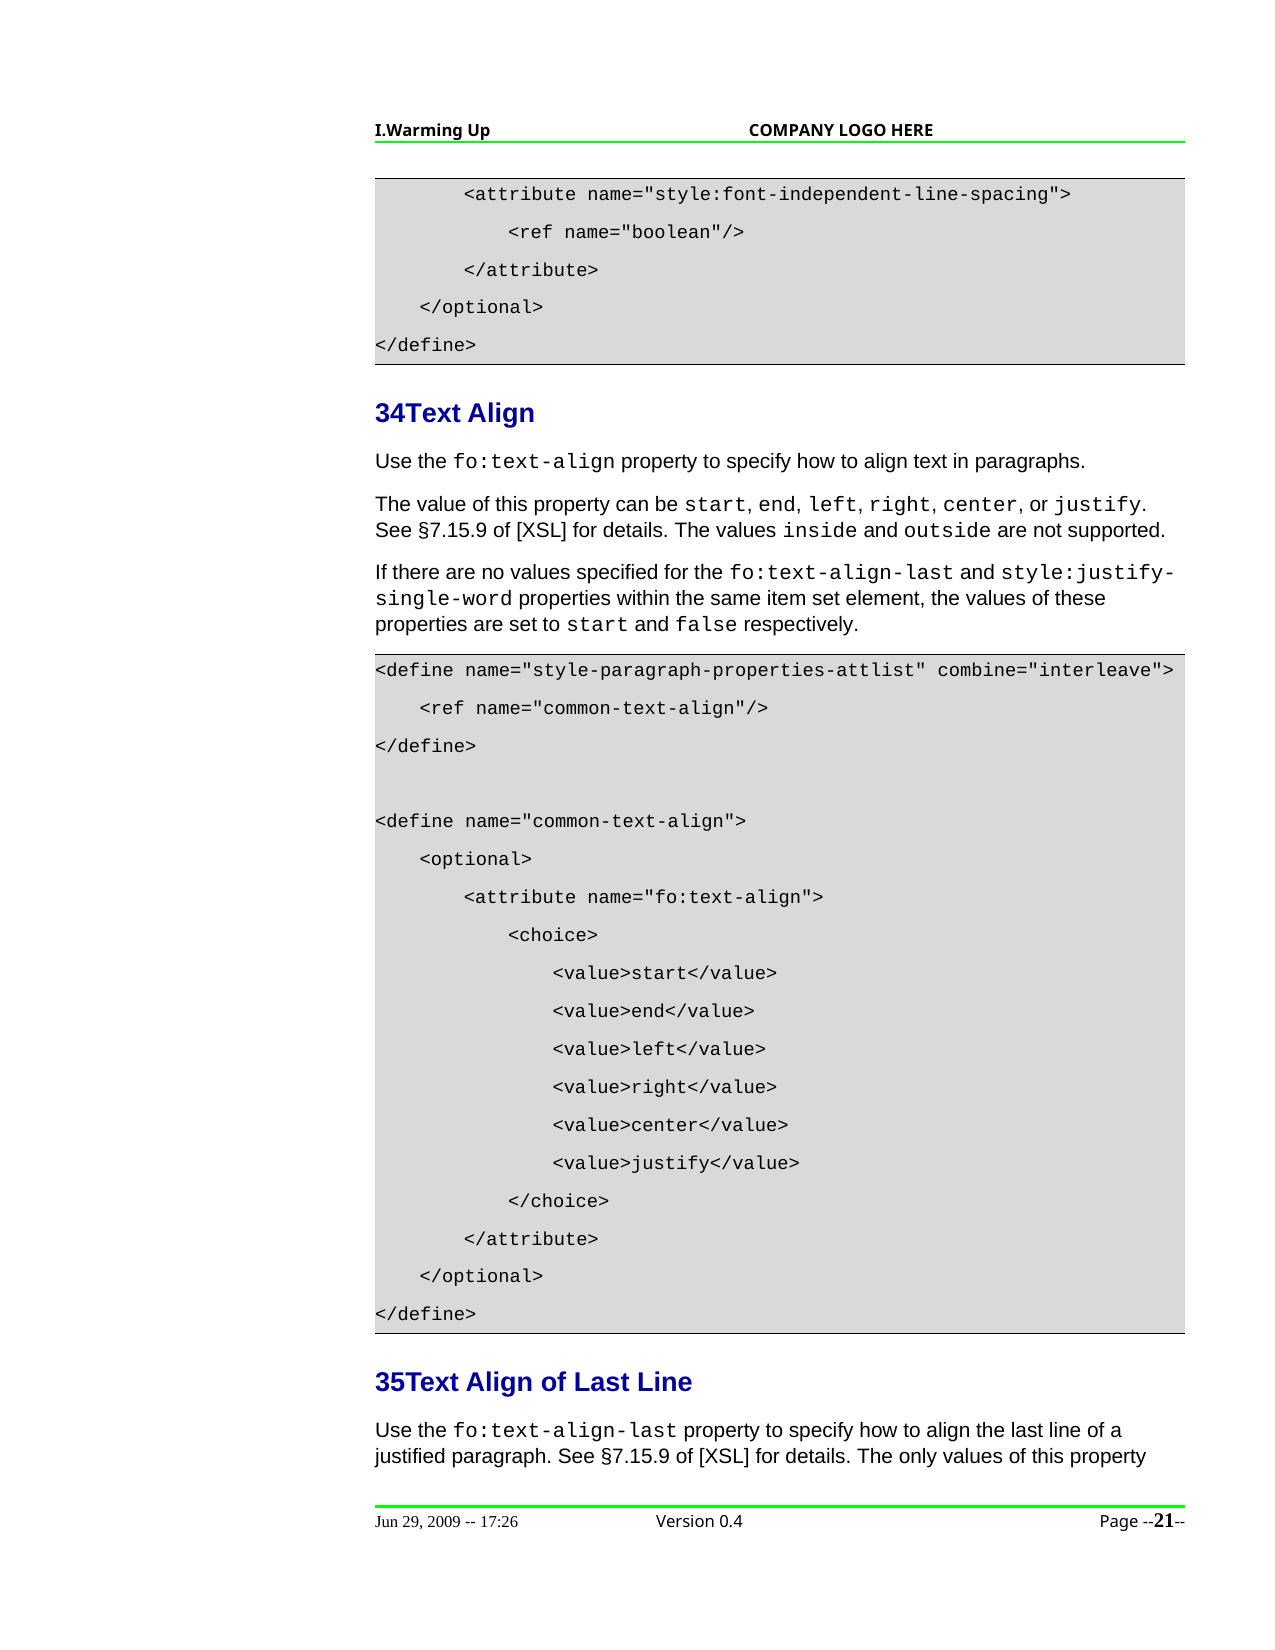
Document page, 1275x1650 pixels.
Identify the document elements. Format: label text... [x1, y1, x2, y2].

text Use the fo:text-align-last property to specify how to align the last line of a justified paragraph. See §7.15.9 of [XSL] for details. The only values of this property [375, 1418, 1185, 1468]
text <define name="style-paragraph-properties-attlist" combine="interleave"> [375, 655, 1185, 682]
text <value>justify</value> [375, 1147, 1185, 1175]
text <value>start</value> [375, 957, 1185, 985]
text <value>end</value> [375, 995, 1185, 1023]
text <attribute name="style:font-independent-line-spacing"> [375, 179, 1185, 206]
text </attribute> [375, 1223, 1185, 1251]
text </optional> [375, 1261, 1185, 1288]
subtitle Text Align [375, 397, 1185, 428]
text <value>center</value> [375, 1109, 1185, 1137]
text </define> [375, 730, 1185, 758]
text <ref name="boolean"/> [375, 216, 1185, 244]
text <value>left</value> [375, 1033, 1185, 1061]
text </attribute> [375, 254, 1185, 282]
text <ref name="common-text-align"/> [375, 692, 1185, 720]
text </optional> [375, 292, 1185, 319]
text The value of this property can be start, end, left, right, center, or justify. See §7.15.9 of [XSL] for details. The values inside and outside are not supported. [375, 492, 1185, 543]
text <optional> [375, 844, 1185, 871]
subtitle Text Align of Last Line [375, 1366, 1185, 1397]
text </choice> [375, 1185, 1185, 1213]
text </define> [375, 1299, 1185, 1333]
text </define> [375, 330, 1185, 364]
text <attribute name="fo:text-align"> [375, 882, 1185, 909]
text If there are no values specified for the fo:text-align-last and style:justify-single-word properties within the same item set element, the values of these properties are set to start and false respectively. [375, 560, 1185, 637]
text <define name="common-text-align"> [375, 806, 1185, 833]
text Use the fo:text-align property to specify how to align text in paragraphs. [375, 449, 1185, 475]
text <value>right</value> [375, 1071, 1185, 1099]
text <choice> [375, 919, 1185, 947]
